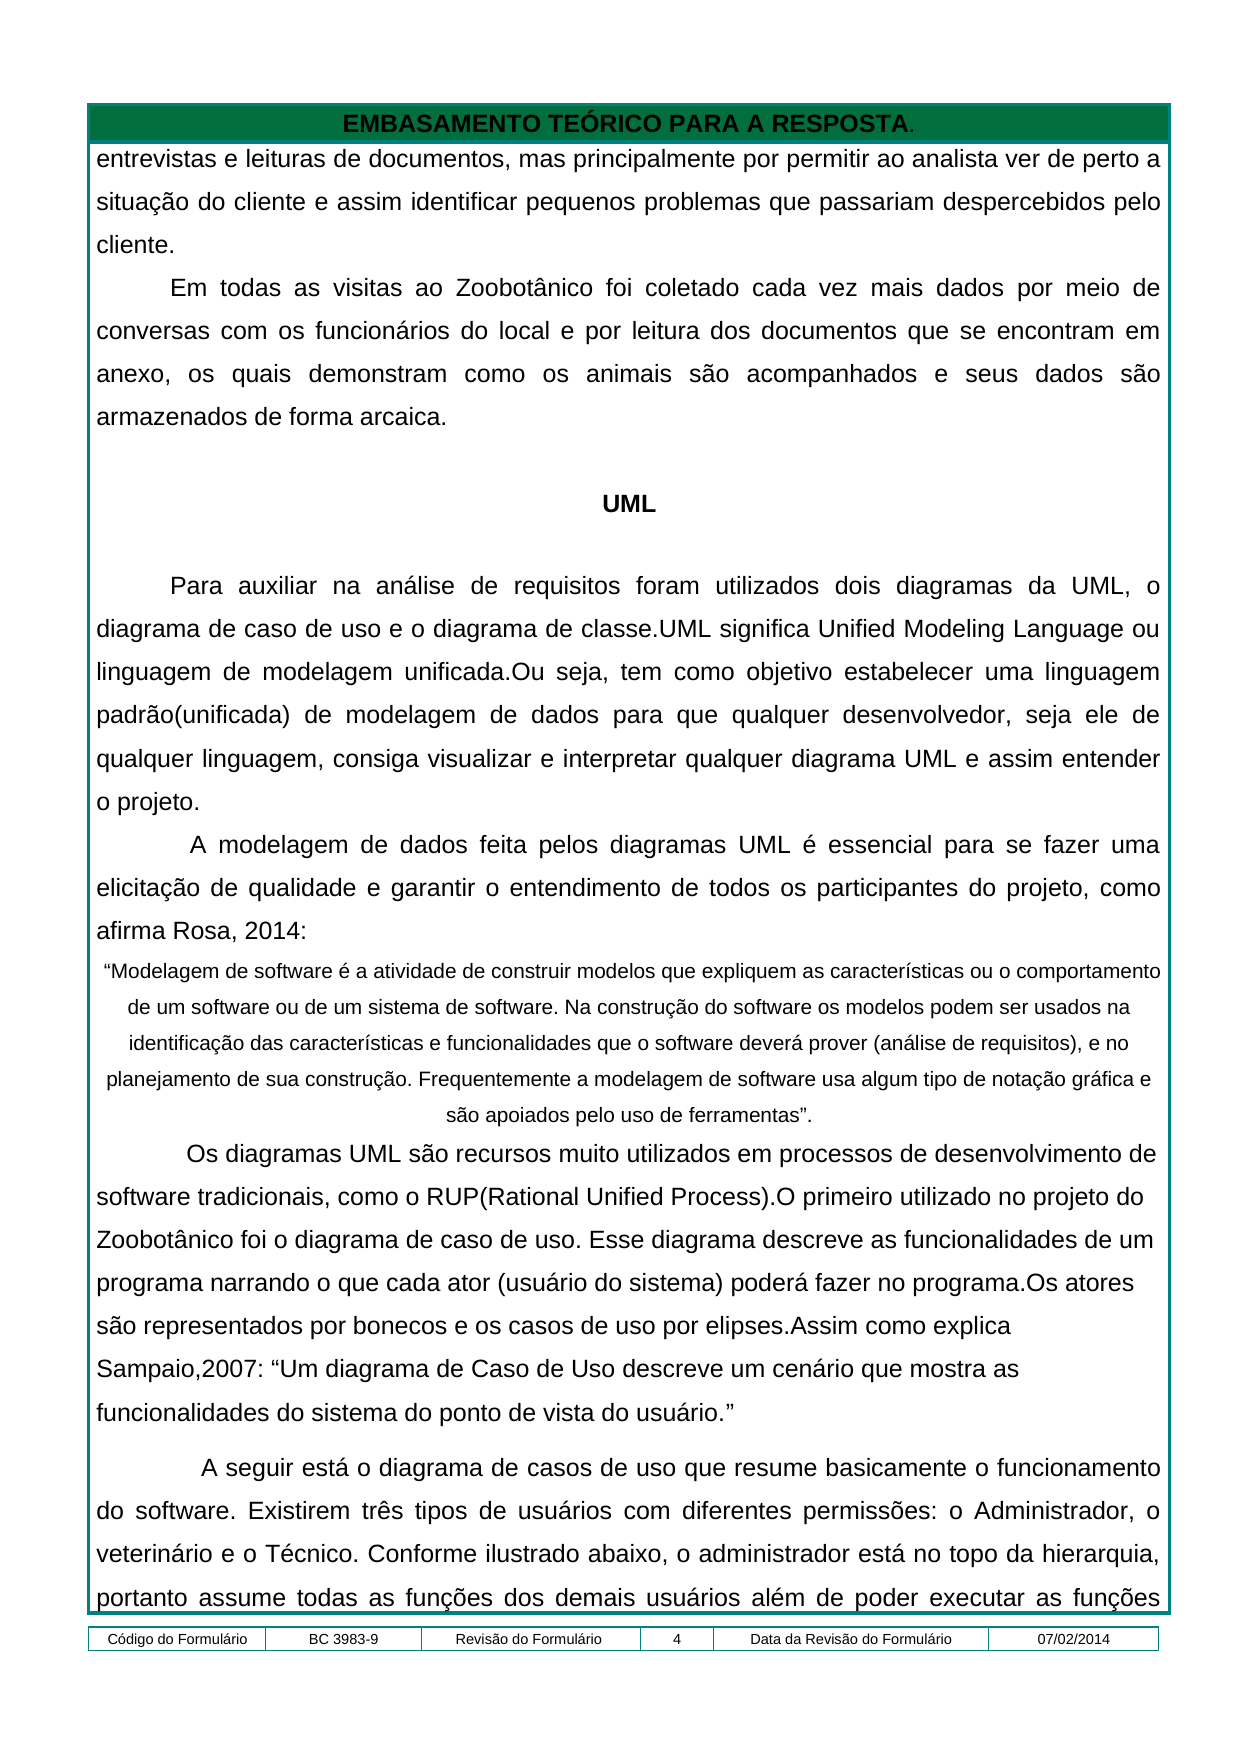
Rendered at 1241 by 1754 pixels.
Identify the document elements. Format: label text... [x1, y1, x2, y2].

table_header EMBASAMENTO TEÓRICO PARA A RESPOSTA. [90, 106, 1168, 140]
table_cell Zoobotânico Padre Raulino Reitz O projeto será realizado em prol da Fundação Ecológica e Zoobotânica de Brusque-SC, também conhecida como Parque Ecológico, Zoobotânico Padre Raulino Reitz ou apenas como Zoobotânico, foi inaugurado no dia 19 de setembro de 1992. No início a fundação contava apenas com 39 recintos, em sua maior parte aves, e com uma área de 120Km² em meio a mata nativa. Em 2009 a fundação obteve uma autorização para poder manejar 64 espécies diferentes de animais. Atualmente expõe 150 animais de 64 espécies entre répteis, aves e mamíferos, nativos da região, assim como espécies exóticas. Anualmente a fundação atende em média 40.000 alunos da região, gerando educação informal, visando a consciência ambiental. Fonte:http://goo.gl/rrPfh4 , Acesso em: 27/03/2014 Mesmo com essa magnitude, a fundação não possui nenhum tipo de software(programa de computador) para auxiliar em seu plano de manejo, e essa foi a motivação para o desenvolvimento do projeto. Elicitação O primeiro passo que deve ser dado em um projeto de software é a elicitação, pois, como diz Aramos,2009 “Cabe à elicitação a tarefa de identificar os fatos que compõem os requisitos do Sistema, de forma a prover o mais correto e mais completo entendimento do que é demandado daquele software”.Ou seja,é o pontapé inicial.A partir da fase de elicitação é que será definido o que terá que ser desenvolvido para suprir as necessidades do cliente, sem ela é muito difícil produzir um software que atenda as necessidades do cliente.Existem várias técnicas de fazer a elicitação de um projeto, tais como: Entrevista, leitura de documentos, questionários, análise de protocolos, entre outras. A técnica escolhida para extrair dados do cliente, ou seja, do parque Zoobotânico foi a pesquisa de campo, na informática isso é chamado de “análise in loco”. Nessa técnica o analista vai até o local onde será implantado o software a fim de entender como funciona o negócio, identificando os problemas existentes. A análise in loco é uma das técnicas mais completas para a se fazer a elicitação não só por misturar muitas outras técnicas, como entrevistas e leituras de documentos, mas principalmente por permitir ao analista ver de perto a situação do cliente e assim identificar pequenos problemas que passariam despercebidos pelo cliente. Em todas as visitas ao Zoobotânico foi coletado cada vez mais dados por meio de conversas com os funcionários do local e por leitura dos documentos que se encontram em anexo, os quais demonstram como os animais são acompanhados e seus dados são armazenados de forma arcaica. UML Para auxiliar na análise de requisitos foram utilizados dois diagramas da UML, o diagrama de caso de uso e o diagrama de classe.UML significa Unified Modeling Language ou linguagem de modelagem unificada.Ou seja, tem como objetivo estabelecer uma linguagem padrão(unificada) de modelagem de dados para que qualquer desenvolvedor, seja ele de qualquer linguagem, consiga visualizar e interpretar qualquer diagrama UML e assim entender o projeto. A modelagem de dados feita pelos diagramas UML é essencial para se fazer uma elicitação de qualidade e garantir o entendimento de todos os participantes do projeto, como afirma Rosa, 2014: “Modelagem de software é a atividade de construir modelos que expliquem as características ou o comportamento de um software ou de um sistema de software. Na construção do software os modelos podem ser usados na identificação das características e funcionalidades que o software deverá prover (análise de requisitos), e no planejamento de sua construção. Frequentemente a modelagem de software usa algum tipo de notação gráfica e são apoiados pelo uso de ferramentas”. Os diagramas UML são recursos muito utilizados em processos de desenvolvimento de software tradicionais, como o RUP(Rational Unified Process).O primeiro utilizado no projeto do Zoobotânico foi o diagrama de caso de uso. Esse diagrama descreve as funcionalidades de um programa narrando o que cada ator (usuário do sistema) poderá fazer no programa.Os atores são representados por bonecos e os casos de uso por elipses.Assim como explica Sampaio,2007: “Um diagrama de Caso de Uso descreve um cenário que mostra as funcionalidades do sistema do ponto de vista do usuário.” A seguir está o diagrama de casos de uso que resume basicamente o funcionamento do software. Existirem três tipos de usuários com diferentes permissões: o Administrador, o veterinário e o Técnico. Conforme ilustrado abaixo, o administrador está no topo da hierarquia, portanto assume todas as funções dos demais usuários além de poder executar as funções restritas a ele, que no caso são voltadas ao gerenciamento dos demais usuários, recintos e exclusão de informações.O administrador será o único que poderá cadastrar e editar recintos, cadastrar e editar outros usuários como também tem a permissão de excluir um animal e uma espécie.Já o Veterinário pode fazer tudo o que um técnico(funcionário comum) pode fazer, distinguindo -se apenas pelo fato de que ele pode editar o histórico clínico de um animal.Resta ao técnico efetuar o cadastro e edição de espécies e animais, buscar(listar) animais, espécies, recintos e histórico veterinário. Em anexo se encontra um documento contendo a descrição completa dos casos de uso do sistema, como também, a descrição dos requisitos do software (pontos essenciais para garantir que o software funcione corretamente). Fonte: Elaborado pelos autores. O segundo diagrama utilizado foi o diagrama de classes.Esse diagrama tem como principal objetivo fazer a especificação de um sistema orientado a objetos, sendo assim um dos mais utilizados na UML.Ele descreve da forma mais aproximada a estrutura do código de um programa, mostrando o conjunto de classes com seus atributos e métodos e o relacionamento entre as classes. Para entendê-lo melhor, deve-se ter uma noção de programação orientada a objetos(POO), que consiste em tentar assimilar os objetos do mundo real com o mundo digital.Na POO utiliza-se classes, que definem os atributos e métodos dos objetos.Por exemplo, existe uma classe Cachorro que possuí atributos como cor do pelo e cor dos olhos, como também métodos(ações) de latir e andar.Então cria-se um objeto com o nome de Rex e diz-se que Rex é do tipo Cachorro, a partir desse momento Rex(objeto) passa a ser uma instância da classe(Cachorro).(Macoratti, 2004). Além disso, outras características da POO são a reutilização de código e a questão da organização dividindo o código em classes. Para auxiliar na programação orientada a objetos criou-se o seguinte diagrama de classes: Fonte: Elaborado pelos autores. Cada item esta representado por números em vermelho na imagem. Item 1- Animal: Nome da classe. Item 2- São os atributos que a classe 'Animal' ira possuir; '-' significa que é privada e não pode ser visualizado dentro da classe animal, seguido do nome do atributo e então o tipo de dado que ele receberá, podendo ser 'string' que são textos, 'char' apenas um caractere, 'DATE' uma data, 'INT' números inteiros e 'BLOB' qualquer tipo de dado. Item 3- São as funções da classe; '+' significa que a função é publica e pode ser chamada em qualquer outra parte do projeto, após isso vem o nome da função. 'Void' significa que a função não retorna valor binário, apenas executa a ação. Item 4- Relacionamento entre duas classes, no caso 'Animal' e 'Espécie'. O número um e a letra 'n' determinam que a classe 'Animal' esta ligada a uma única 'Espécie', já a classe 'Espécie' esta ligadas a tantos Animais quão necessário. Item 5- Relacionamento entre as classes 'Animal' e 'Recinto'. Um recinto pode conter vários animais, mas um animal só pode estar em um recinto. Item 6- Faz uma conexão entre as classes 'Animal' e 'infoVeterinario' com 'Observação' e 'Usuário'. Tal ligação faz com que um animal tenha ligação com apenar um 'infoVeterinario' mas com tantas observações quão o necessário, e também que cada uma dessas observações tenha apenas um usuário responsável por ela. O desenvolvimento Logo após a fase de elicitação, pode-se verificar a viabilidade do projeto e o desenvolvimento começa a ser planejado. Foi realizada uma pesquisa de campo no parque Zoobotânico a fim de identificar a real necessidade do mesmo. Dessa forma foi descoberto que a sua carência estava no plano de manejo dos animais, segundo o próprio gerente da fundação, Rodrigo De Souza. O plano de manejo é um documento que toda UC (Unidade de Conservação) deve ter, em no máximo 5 anos após a sua fundação, e deve ser elaborado os objetivos gerais pelas quais ela foi criada. Deve ser elaborado por meio de estudos de várias áreas como do meio físico, biológico e social. Ele estabelece as normas e restrições de ações e uso dos recursos naturais da UC. Muitas vezes determina o zoneamento, caracterizando cada uma de suas áreas e sua finalidade. Nesse caso, o plano de manejo será focado na área biológica, ou seja, como o animal deve ser manuseado. Outro objetivo da pesquisa de campo foi levantar os requisitos para a construção do software. Conversando com os stakeholders do projeto foi observado que, no programa será possível cadastrar um animal e guardar informações importantes para o seu controle, como nome popular, nome científico, espécie, família, origem do animal, número de identificação, necessidades especiais, recinto(jaula) em que o animal se encontra. Assim como um histórico onde será registrado o comportamento do animal, útil para o seu manejo, como por exemplo se o animal não se alimentou será registrado, para que o veterinário possa ter o controle do animal. Também poderá ser cadastrado o funcionário que utilizará o programa sendo que suas permissões dependerão da sua função, e ainda os recintos do Zoobotânico, onde dever ser cadastrados os animais que estão nele, dados da planta e a norma IN169. As ferramentas Quando chega a parte do desenvolvimento precisa-se decidir quais das diversas tecnologias disponíveis atualmente que serão usadas, muitas delas utilizam padrões estabelecidos pela W3C. O W3C(World Wide Web, do inglês Rede Mundial de Computadores) é uma organização mundial que conta com uma equipe em tempo integral e o publico, desenvolvedores, para desenvolverem padrões para a internet. O líder da organização é Tim Berners-Lee (inventor da internet) e Jeffrey Jaffe. Segundo o próprio W3C: O W3C desenvolve especificações técnicas e orientações através de um processo projetado para maximizar a consenso sobre as recomendações, garantindo qualidades técnicas e editoriais, além de transparentemente alcançar apoio da comunidade de desenvolvedores, do consórcio e do público em geral. Na construção do Software é preciso se comunicar com o computador dando utilidade a todos esses dados, para isso é necessário utilizar uma linguagem de programação, que nada mais é um conjunto de código que o computador interpreta e executa uma determinada ação, ou seja,é a forma de interagir com o computador, e assim como na vida real, exitem vários idiomas, cada um com suas próprias características, entretanto todos possuem o mesmo objetivo, a comunicação. Dentre as linguagens de programação que serão utilizadas estão: HTML PHP Javascript CSS HTML5 Como comentado no site do W3C, HTML5(Hypertext Markup Language 5, do inglês linguagem de marcação de hipertexto 5) é a quinta verão da linguagem HTML O grupo W3C define 3 pilares para a internet, um deles é uma linguagem de hipertexto para facilitar a navegação entre fonte de informação, atualmente o HTML5 é essa linguagem. Ainda no site do W3C é explicado que os hipertextos são um conjunto de arquivos interligados entre si formando uma grande rede de informação. Diferente de um texto normal, como de um livro, em que os assuntos ficam interligados seguidamente, no hipertexto os assuntos são conectados de forma imprecisa, dessa forma a troca de dados fica mais dinâmica. PHP e APACHE PHP(Hypertext Preprocessor do inglês, hipertexto preprocessado) criado por Rasmus Lerdorf em 1995, é uma linguagem script executada por um servidor. Diferente do JavaScript o PHP é utilizado geralmente para programação ao lado do servidor. Além disso o PHP pode ser trabalhado tanto em programação orientada a objeto, como em programação estrutural ou até mesmo em uma mistura dos dois. E não está limitado apenas a gerar apenas HTML, com o PHP também é possível gerar imagens e PDF(O Grupo PHP, 2007). Sua principal vantagem está na enorme lista de banco de dados com o qual o PHP tem suporte, como por exemplo MySQL, SQLite, Oracle, etc. O servidor utilizado será o APACHE, que é de longe o servidor mais utilizado no mundo, diversas pesquisas já compravam isso, como a feita em 2009 pela Netcraft, segundo ela mais de 65% de todos os sites rodavam no servidor APACHE. O APACHE após receber um código em PHP executa um interpretador de PHP que processará todas as informações, como acesso ao banco de dados ou a outros arquivos e então retornar o código em HTML correspondente para apresentar a página descrita em PHP para o APACHE que então ira enviar para o navegador o código HTML pronto para então o navegador poder executá-lo em gerar a página(Edi Carlos, 2011). Para utilizar o APACHE será instalado o XAMPP, rodando em sistema Windows, ou LAMP rodando em sistema Linux, com os principais servidores de código aberto do mercado, como o APACHE para PHP e MySQL para banco de dados. Sua interfase é muito simples, porém pratica e rápida e sem necessidade de se instalar, apenas deve ser descompactado e está pronto para ser usado. JavaScript JavaScrip é uma linguagem dinâmica e orientada a objeto criado por Brendan Eich em 1995 como uma linguagem script client-side(do inglês, script ao lado do cliente). As linguagens script tem como finalidade de ser executada no interior de programas ou outra linguagem. No caso do JavaScript é o navegador responsável por executá-lo realizando interações com o usuário, podendo trocar a cor de certos campos, ou até mesmo realizar certa função do software, após certa ação do usuário(Miguel Angel Alvarez, 2004). Pode ser escrito junto ao HTML diferenciando por meio das tags “<script>” para iniciar o código em JavaScript e “<\script>” para finalizá-lo. CSS A parte visual do software será desenvolvida em CSS(Cascading Style Sheets, em do inglês Folha de estilo em cascata) uma linguagem que facilita o desenvolvedor gráfico da aplicação por permitir ser escrita tanto em um arquivo a parte dos demais e ser apenas referenciado neles, como pode ser escrito no início de cada arquivo e cada um com um CSS diferente, ainda pode ser feito sempre que criar um elemento na página, ou então utilizando todas as 3 formas. Segundo Pedro Rogério(2007) para futuras manutenções e projetos em camadas é aconselhável que o CSS seja utilizado apenas em arquivos externos. Utilizando CSS é possível trocar atributos como a cor de um determinado elemento, ou grupo de elemento, assim como trocar o tamanho, forma, estilo da letra, etc. Também é possível alterar os atributos sobre certa circunstância como o mouse parado em cima do elemento ou segurando o botão esquerdo do mouse em cima do elemento. Padronização Para trabalhar com todas essas tecnologias existem certos padrões de projeto feitos para auxiliar os programadores e o escolhido para esse projeto foi o MVC.O padrão de programação MVC(Modelo Visão e Controle) divide a programação do software em 3 partes, o modelo, a visão e o controle(José Carlos Macoratti). A visão é a parte que interage com o usuário, recebe informações do usuário e fornece-as para o controlador, que executa a parte lógica do projeto a partir das informações vindas da visão e do modelo, sempre seguindo o plano de negócio da empresa. O modelo é a ponte entre o controle e aplicações externas, como o banco de dados(José Carlos Macoratti). Por exemplo. O usuário tenta efetuar o login. Após preencher um campo com o e-mail e outro com a senha ele clica em um botão escrito 'Entrar', toda essa parte está na visão tanto os campos como o design da tela. Após clicar no botão 'Entrar', o e-mail como senha e até mesmo o clicar do botão são enviados para o controlador que ira utilizar esses dados para executar uma determinada função e requisitar ao modelo uma determinada ação que ira retornar outros dados para o controle, este ira definir se o login é valido ou não e informar para a visão se o usuário pode ou não ter acesso ao projeto, caso tenha transferi-lo para outra parte da aplicação ou informá-lo que o e-mail ou senha estão inválidos. Ela é aconselhável por facilitar a manutenção, o teste, a atualização do sistema e o desenvolvimento paralelo de qualquer umas das 3 partes. Porém, se os programadores tivessem que construir tudo do zero o trabalho não renderia tanto quão renderia com a reutilização de algo já feito, é por isso que um dos principais focos da programação orientada a objeto é o reúso de códigos. Portanto, são utilizadas diversas Frameworks para poupar a reprogramação de coisas simples e que se repetem com facilidade entre os projetos. As frameworks são códigos já feitos para solucionar um grupo de requisitos de diversos softwares diferentes. Mas não só resolver, as frameworks também padronizam o projeto, dizendo qual a forma apropriada para aquela situação(Celso Gomes Barreto Junior, 2006, p. 33). Programação Como a linguagem de programação escolhida foi o PHP e foi decidido trabalhar com MVC, um framework que se encaixa perfeitamente no projeto é o Codeigniter pois ele é feito especialmente para desenvolvimento em PHP e oferece uma ótima contribuição para se trabalhar no padrão MVC. O Codeigniter tem como objetivo possibilitar que o programador produza mais rapidamente e possa focar na parte criativa do projeto, uma vez que seja necessário um número menor de linhas para realizar certas tarefas pelo motivo de que o framework já pré codifique determinadas funções comuns entre vários softwares.Esse framework agrupa um conjunto de bibliotecas para tarefas comuns necessárias e padroniza uma estrutura lógica para acesso a estas bibliotecas. Segundo Teixeira, 2013, o Codeigniter é “Considerado um toolkit, ou seja, uma caixa de ferramentas cujo objetivo é nos permitir desenvolver aplicações muito mais rápido do que poderíamos fazer sem a utilização de um framework.” Para facilitar e agilizar a programação, foi decidido utilizar uma IDE(Ambiente de desenvolvimento integrado).Como explica Santos(2014, Pg.04) “O IDE é um programa de computador, geralmente utilizado para aumentar a produtividade dos desenvolvedores de software, bem como a qualidade desses produtos. Podem auxiliar, através de ferramentas e características, na redução de erros e na aplicação de técnicas...” O IDE escolhido foi o NetBeans devido à familiaridade dos programadores com o software.O NetBeans é um IDE gratuito e de código aberto.Segundo o site do mesmo: “O NetBeans IDE é um ambiente de desenvolvimento - uma ferramenta para programadores, que permite escrever, compilar, depurar e instalar programas. O IDE é completamente escrito em Java, mas pode suportar qualquer linguagem de programação. Existe também um grande número de módulos para extender as funcionalidades do IDE NetBeans. O NetBeans IDE é um produto livre, sem restrições à sua forma de utilização. ” O principal motivo para utilizar o Netbeans para o projeto está na constante atualização de seu sistema e pela padronização oferecida, como comentado no site do mesmo: Netbeans, 2014: “Com seu Editor Java em constante aprimoramento, muitas funcionalidades avançadas e uma extensa linha de ferramentas, modelos e exemplos, o NetBeans IDE define o padrão de desenvolvimento com suas tecnologias inovadoras.” Ainda pelo site do NetBeans é possível ter uma noção melhor da real utilização prática desse IDE e da possibilidade de adaptá-lo: “Um IDE é muito mais que um editor de texto. O Editor do NetBeans recua linhas, associa palavras e colchetes e realça códigos-fonte sintática e semanticamente. Ele também fornece modelos de código, dicas de codificação e ferramentas de refatoração. O editor suporta várias linguagens, incluindo Java, C/C++, XML, HTML, PHP, Groovy, Javadoc, JavaScript e JSP. Como o editor é extensível, você pode adicionar suporte para muitas outras linguagens. ” Além de tudo já citado acima, o NetBeans ainda ajuda na organização do código fonte, de forma que para futuras alterações no código figuem mais simples e rápidas. Funcionamento Explicar funcionamento do software aqui Como o software funciona basicamente como um repositório de dados sobre os animais, a informação será armazenada em um banco de dados.Segundo Cardoso, 2009: “Banco de dados é um sistema de armazenamento de dados, ou seja, um conjunto de registros que tem como objetivo organizar e guardar as informações.” O Banco de dados que será utilizado no projeto é o SGBD(sistema de gerenciamento de banco de dados)MySQL, que se intitula o banco de dados de código aberto mais popular do mundo. O My SQL foi criado na Suécia por suecos e um finlandês: David Axmark, Allan Larsson e Michael Montty Widenus, mais tarde foi comprado pela empresa de tecnologia e informática Oracle, sua atual proprietária.Ele utiliza a linguagem SQL(Structure Query Language – Linguagem de Consulta Estruturada).É o banco de dados mais utilizado do mundo, segundo o site do mesmo, utilizado até mesmo pela NASA(National Aeronautics and Space Administration- Administração Nacional da Aeronáutica e do Espaço),Google, Facebook, Banco Bradesco e muitos outros. Para auxiliar na utilização do My SQL será usado o programa My SQL Workbench, uma ferramenta gráfica que permite a visualização, criação e gerenciamento de bancos de dados em forma de tabelas, ou em apenas códigos escritos, caso o desenvolvedor preferir. O My SQL Workbench é o sucessor de DBDesigner 4 e é feito especialmente para trabalhar com o banco de dados My SQL, ambos foram desenvolvidos pela mesma empresa. CRUD é o termo para designar as quatro operações básicas de banco de dados, Create, Read, Update e Delete, do inglês respectivamente, criar, ler, editar e deletar(Souza, 2013). Na matemática não é possível calcular algo sem usar pelo menos umas das quatro operações básicas, nos bancos de dados não é diferente, sem o CRUD não é possível fazer nada. A matemática não existe sem suas quatro operações, os bancos de dados também não. Em anexo pode-se encontrar os códigos gerados pelo MySQL Workbench a partir das tabelas desenvolvidas em cima das pesquisas realizadas no Parque Zoobotânico de Brusque. Nesses códigos é possível ver a utilização de quase todas as operações do CRUD, que no MySQL são escritas, respectivamente, como 'INSERT', 'SELECT', 'UPTADE' e 'DELETE'. Prototipação das telas e leiaute Segundo o Dicionário inFormal, 2008, protótipo “É um produto que ainda não foi comercializado, mas está em fase de testes ou de planejamento.” Com um software não é diferente, no início da sua produção é necessário que haja uma prévia, uma amostra de como ele será, assim explica Camarini, 2013: “O processo de prototipação ajuda a entender o propósito do software que será desenvolvido, o negócio do cliente, propor melhorias, minimizar riscos e maximizar lucros. ” É muito comum que se faça a prototipação das telas de um sistema para mostrar ao cliente aproximadamente como o sistema funcionará, como quem diz: “olha, nessa tela vão ter estes campos”.Porém isso não significa que a tela permanecerá daquela maneira para sempre, as vezes o “layout” pode mudar. O layout ou no bom português, leiaute, estaria relacionado à forma com que os elementos da tela são organizados e estilizados.Entretanto, desenvolver um layout é algo que demanda muito tempo, por isso foi determinado utilizar um web template pronto, que se encontra disponível gratuitamente na internet.O template seria como uma roupa que poderia ser trocada quando se quisesse e que poderia ser vestida por qualquer um.(ABCMIX, 2014).Isto é, o web template contém layouts e temas que organizam o conteúdo de uma página e que, pode ser utilizado por diferentes páginas e organizando diferentes conteúdos, porém seguindo o mesmo padrão de estilo. Fazendo uma busca na internet, foi descoberto o site HTML5 UP!, que disponibiliza web templates gratuitos produzidos em HTML5 e totalmente responsivos.Quando se fala que um site é responsivo quer dizer que o leiaute dele se adapta em qualquer tamanho de tela, fazendo com que o usuário encontre facilidade em visualizar as mesmas páginas tanto em um monitor de computador de alta resolução, quanto em seu aparelho celular.Assim expica Lemos, 2012: “Os layouts de sites que usam uma estrutura responsiva (responsive) são adaptados para qualquer tipo de tela ou aparelho móvel (tablets e celulares), usando apenas códigos HTML e CSS. ” Dentre os templates encontrados no site html5up.net, houve uma simpatia com o template chamado Striped, que apresenta o seguinte layout, visto de um tablet(esquerda), monitor(centro) e celular(direita): Fonte:http://html5up.net/. [90, 144, 1168, 1611]
